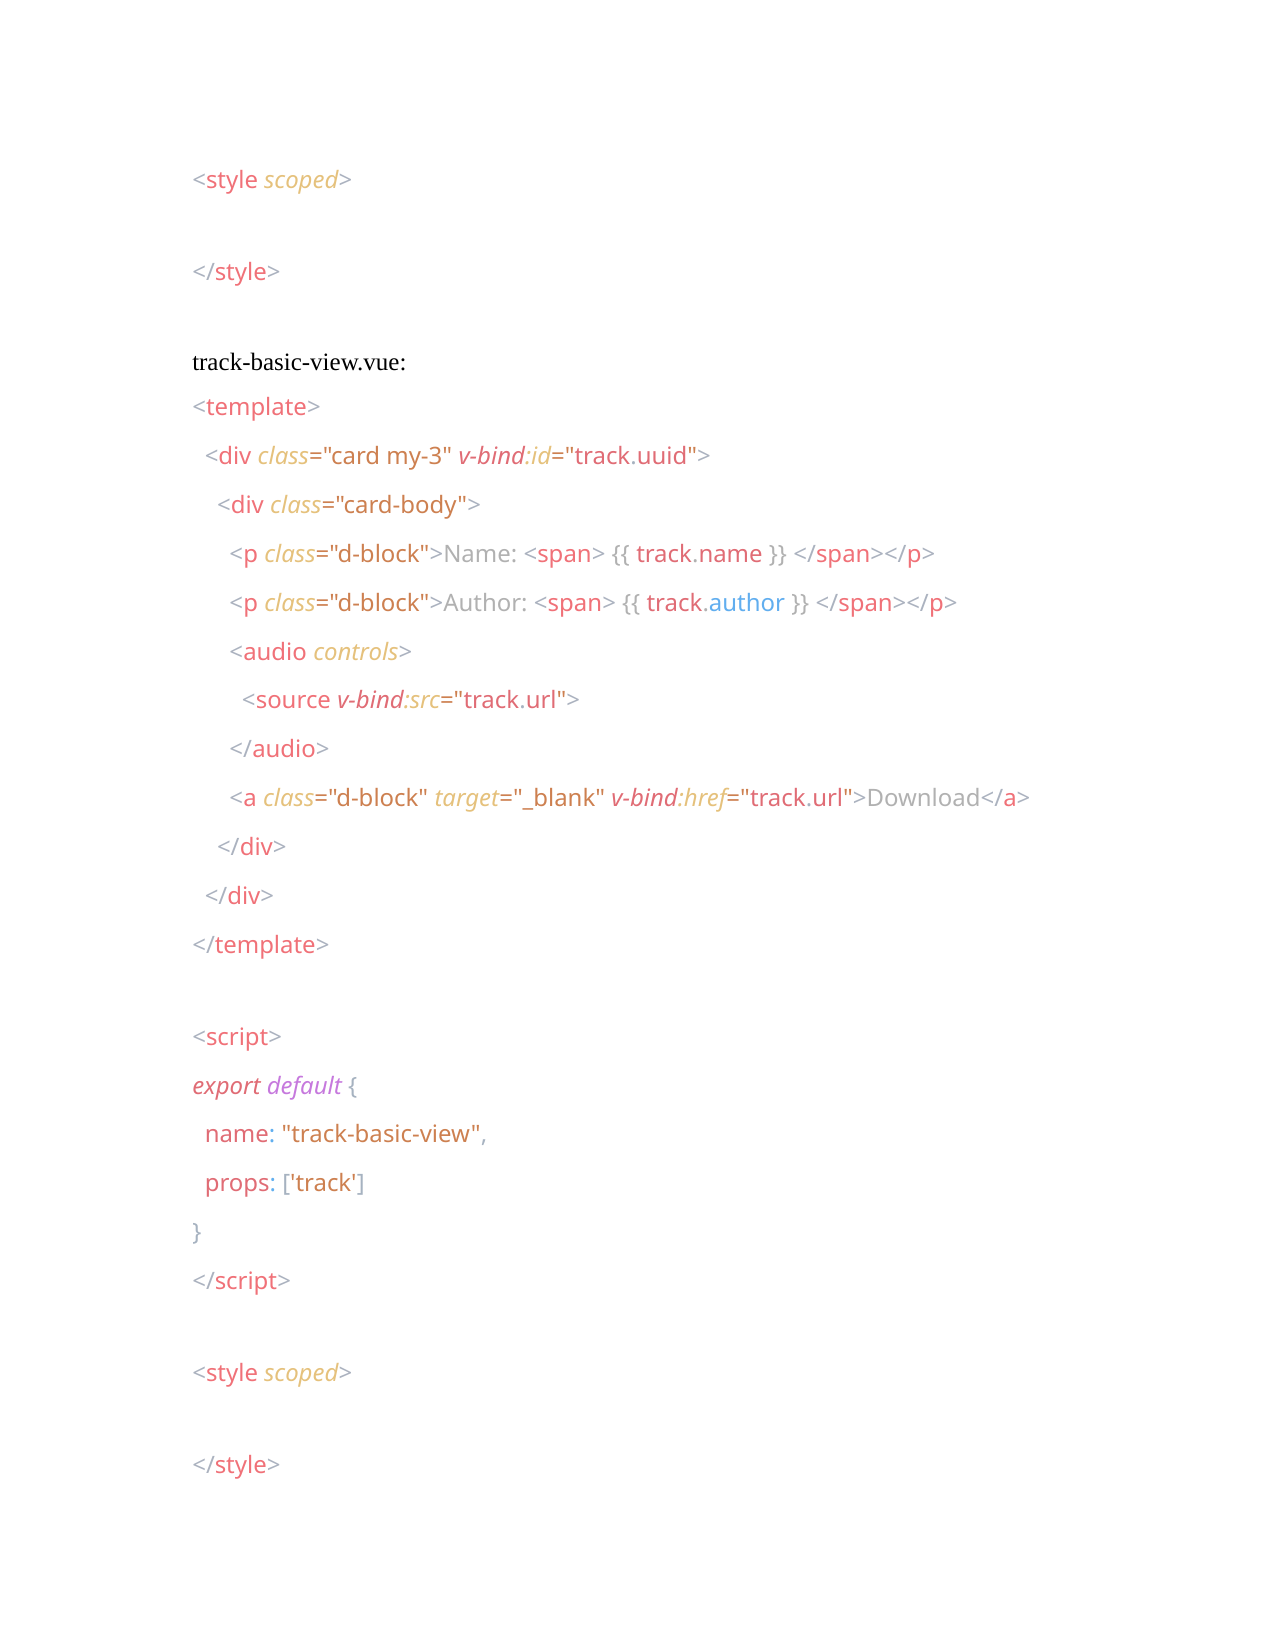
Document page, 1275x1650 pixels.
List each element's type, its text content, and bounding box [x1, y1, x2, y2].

text <template> <div class="card my-3" v-bind:id="track.uuid"> <div class="card-body"> <p class="d-block">Name: <span> {{ track.name }} </span></p> <p class="d-block">Author: <span> {{ track.author }} </span></p> <audio controls> <source v-bind:src="track.url"> </audio> <a class="d-block" target="_blank" v-bind:href="track.url">Download</a> </div> </div> </template> <script> export default { name: "track-basic-view", props: ['track'] } </script> <style scoped> </style> [192, 390, 1157, 1480]
text <style scoped> </style> [192, 118, 1157, 288]
text track-basic-view.vue: [192, 347, 1157, 376]
